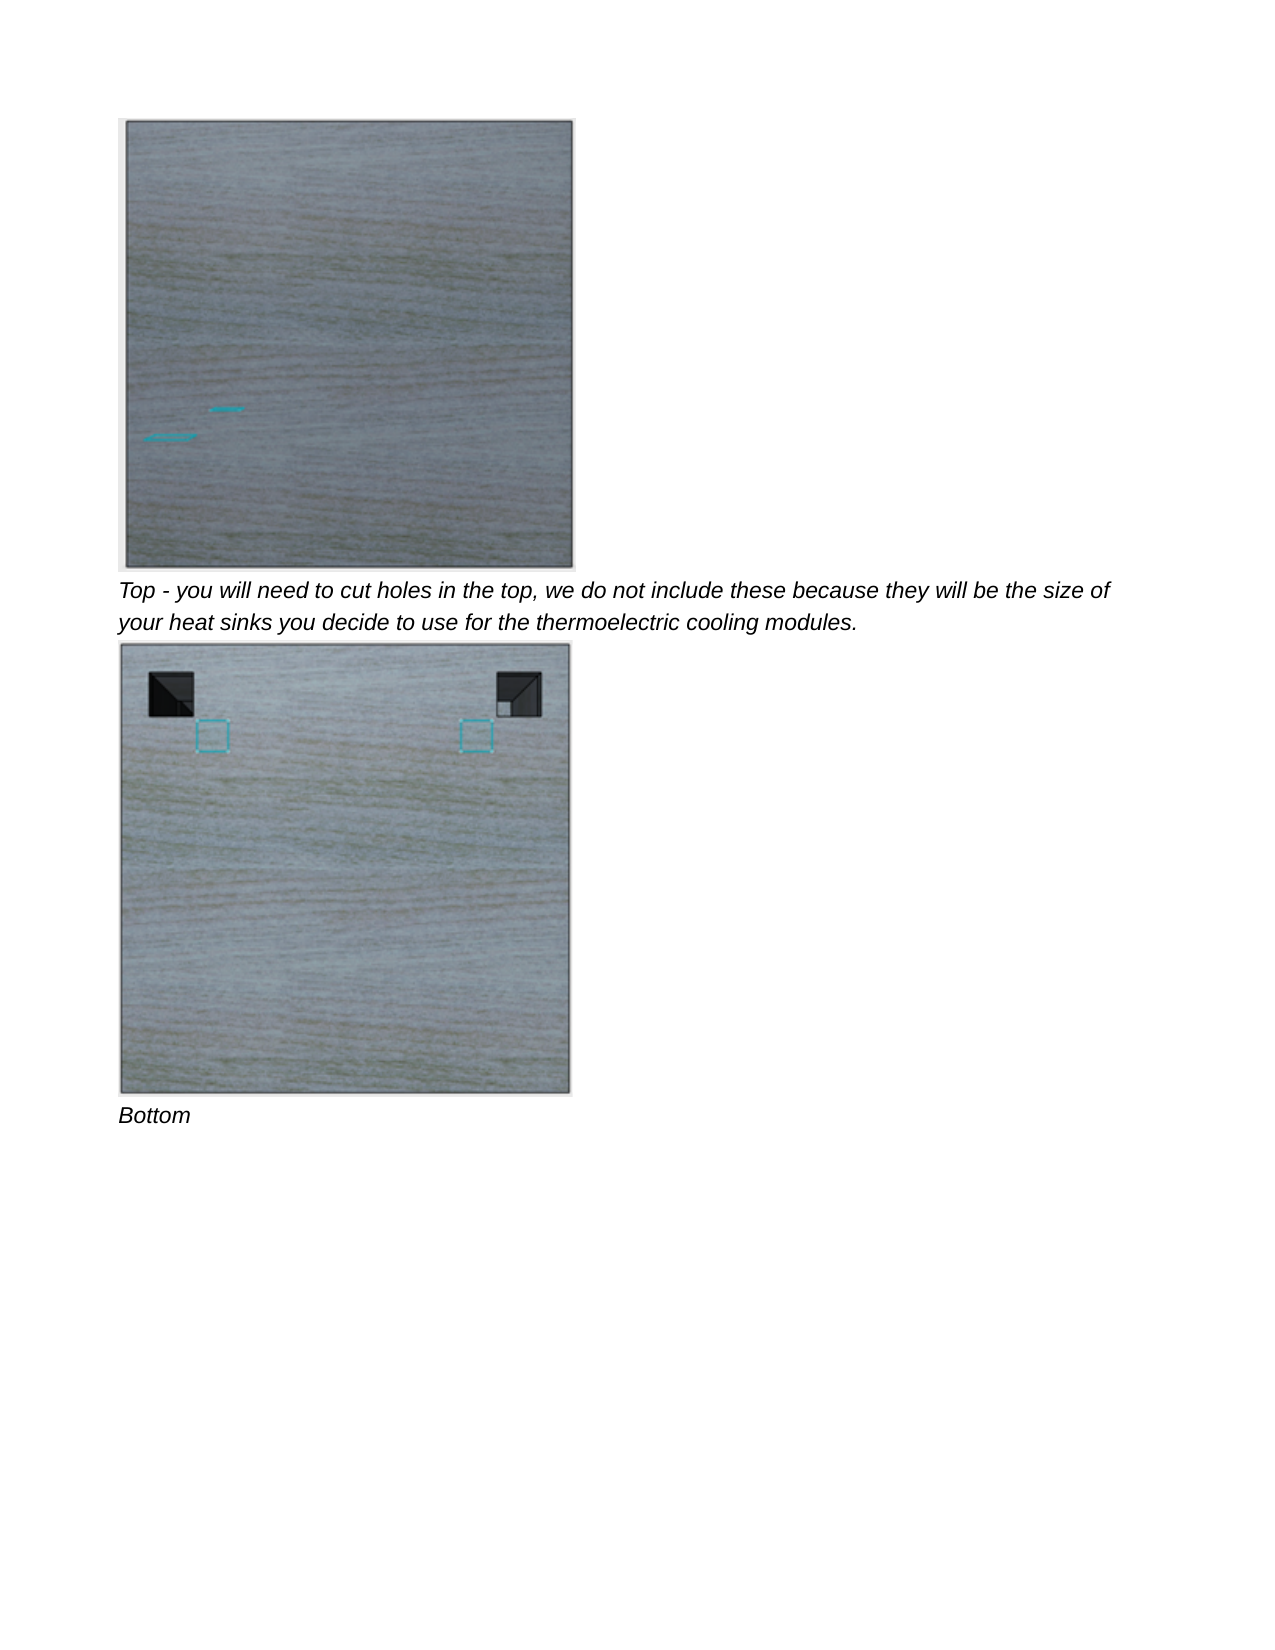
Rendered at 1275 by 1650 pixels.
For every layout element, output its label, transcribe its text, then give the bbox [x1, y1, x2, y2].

text Top - you will need to cut holes in the top, we do not include these because they will be the size of your heat sinks you decide to use for the thermoelectric cooling modules. [118, 577, 1157, 635]
picture [118, 640, 573, 1097]
text Bottom [118, 1102, 1157, 1128]
picture [118, 118, 576, 572]
